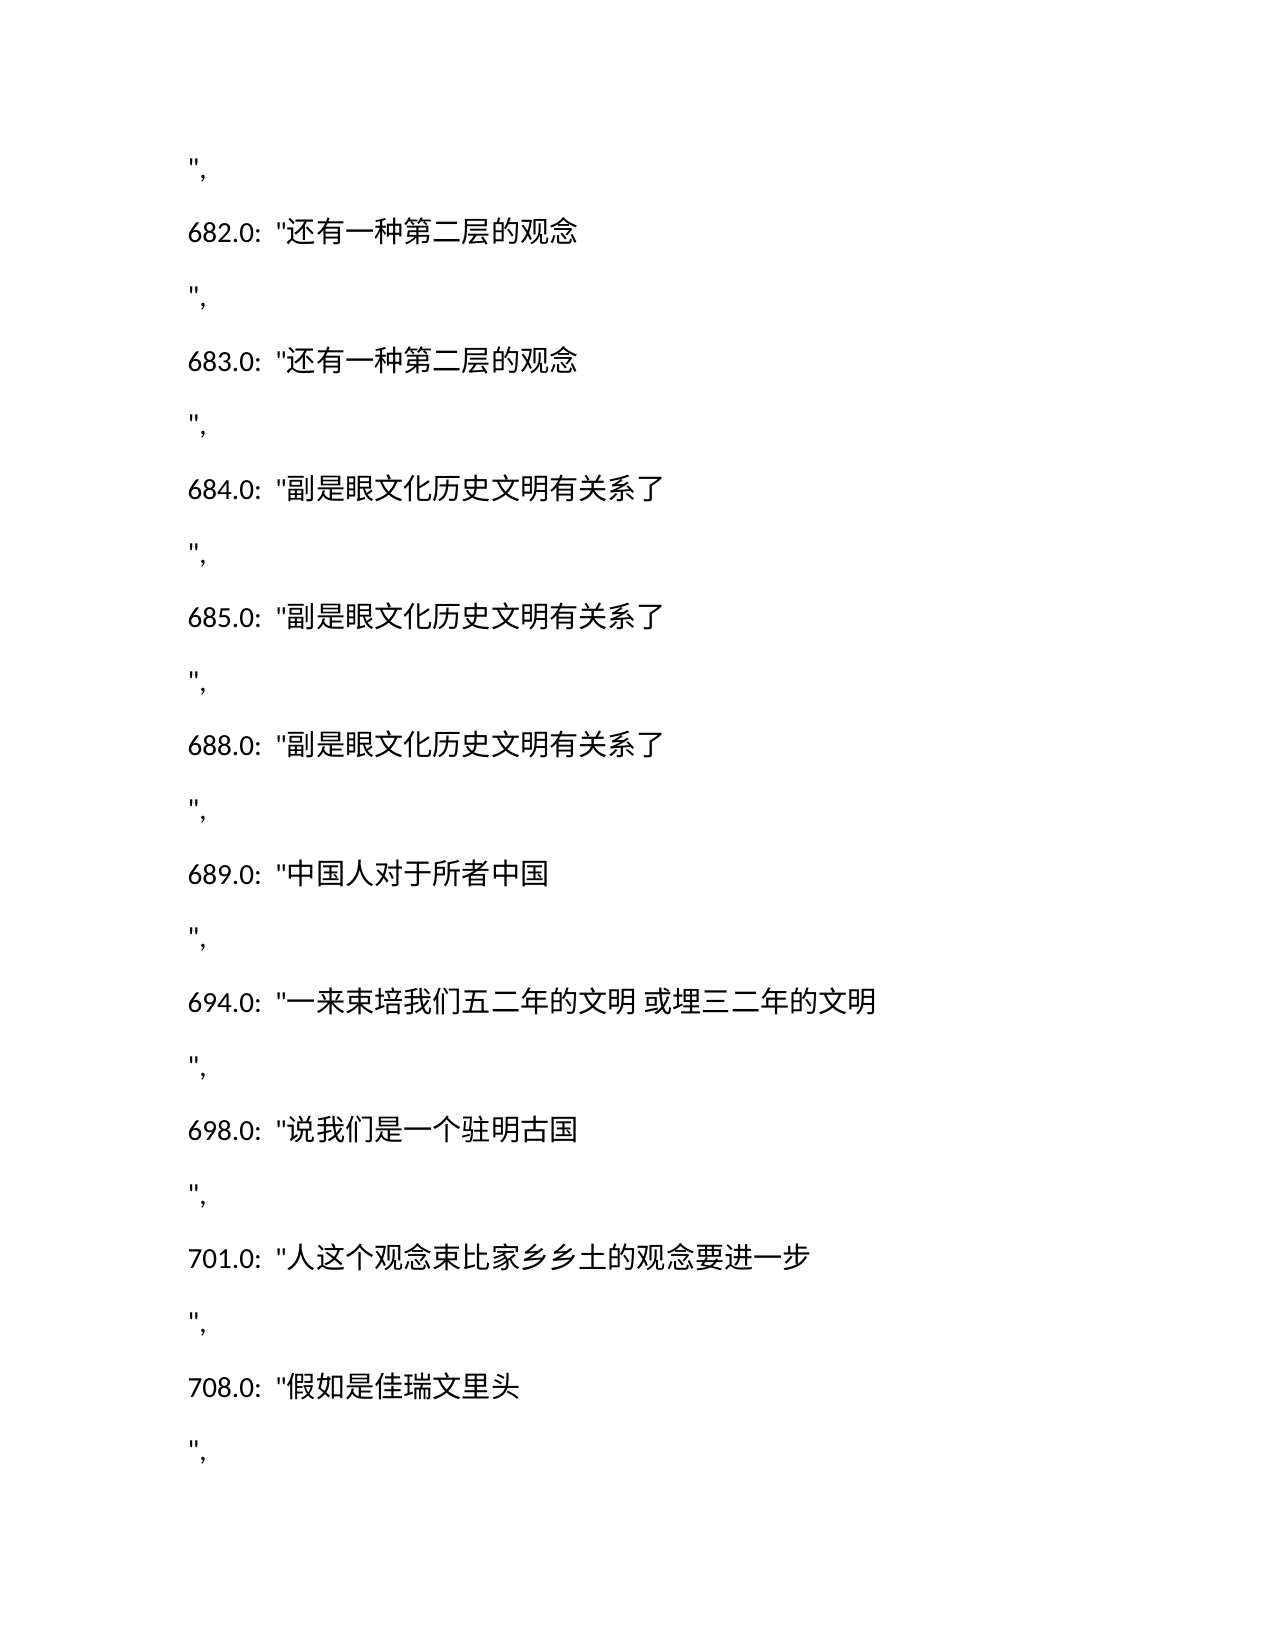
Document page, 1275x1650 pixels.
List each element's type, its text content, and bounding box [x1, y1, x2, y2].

text ", [187, 791, 1087, 827]
text 698.0: "说我们是一个驻明古国 [187, 1109, 1087, 1149]
text 689.0: "中国人对于所者中国 [187, 853, 1087, 893]
text 701.0: "人这个观念束比家乡乡土的观念要进一步 [187, 1238, 1087, 1277]
text 682.0: "还有一种第二层的观念 [187, 212, 1087, 251]
text 694.0: "一来束培我们五二年的文明 或埋三二年的文明 [187, 981, 1087, 1021]
text ", [187, 278, 1087, 314]
text ", [187, 406, 1087, 442]
text 685.0: "副是眼文化历史文明有关系了 [187, 596, 1087, 636]
text ", [187, 1176, 1087, 1211]
text ", [187, 535, 1087, 570]
text ", [187, 1432, 1087, 1468]
text ", [187, 1304, 1087, 1340]
text 708.0: "假如是佳瑞文里头 [187, 1366, 1087, 1406]
text 683.0: "还有一种第二层的观念 [187, 340, 1087, 380]
text 684.0: "副是眼文化历史文明有关系了 [187, 468, 1087, 508]
text ", [187, 663, 1087, 698]
text ", [187, 150, 1087, 186]
text 688.0: "副是眼文化历史文明有关系了 [187, 725, 1087, 764]
text ", [187, 919, 1087, 955]
text ", [187, 1048, 1087, 1083]
